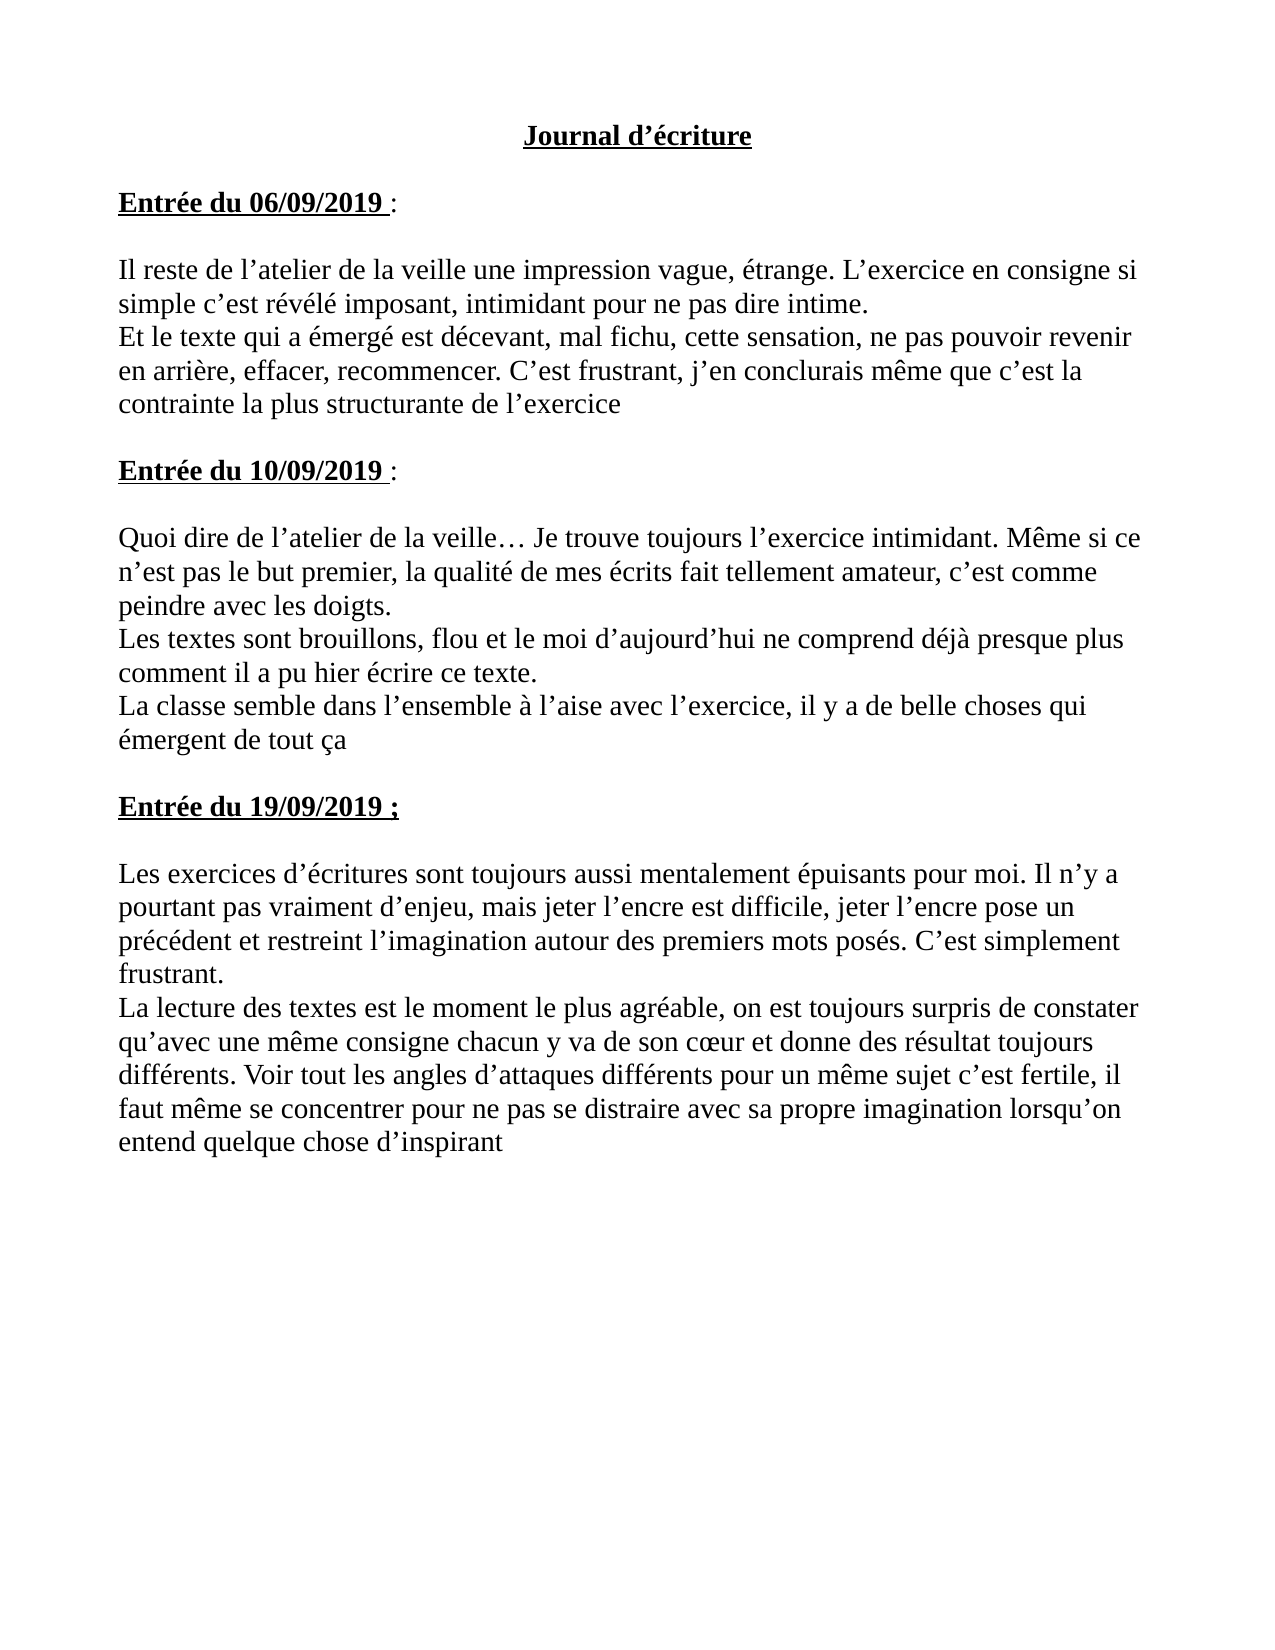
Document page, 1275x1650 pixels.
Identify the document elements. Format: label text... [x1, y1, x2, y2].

text Entrée du 19/09/2019 ; [118, 789, 1157, 822]
text Les exercices d’écritures sont toujours aussi mentalement épuisants pour moi. Il n’y a pourtant pas vraiment d’enjeu, mais jeter l’encre est difficile, jeter l’encre pose un précédent et restreint l’imagination autour des premiers mots posés. C’est simplement frustrant. [118, 856, 1157, 990]
text La lecture des textes est le moment le plus agréable, on est toujours surpris de constater qu’avec une même consigne chacun y va de son cœur et donne des résultat toujours différents. Voir tout les angles d’attaques différents pour un même sujet c’est fertile, il faut même se concentrer pour ne pas se distraire avec sa propre imagination lorsqu’on entend quelque chose d’inspirant [118, 990, 1157, 1158]
text Les textes sont brouillons, flou et le moi d’aujourd’hui ne comprend déjà presque plus comment il a pu hier écrire ce texte. [118, 621, 1157, 688]
text Entrée du 06/09/2019 : [118, 185, 1157, 219]
text Entrée du 10/09/2019 : [118, 453, 1157, 487]
text Journal d’écriture [118, 118, 1157, 152]
text Quoi dire de l’atelier de la veille… Je trouve toujours l’exercice intimidant. Même si ce n’est pas le but premier, la qualité de mes écrits fait tellement amateur, c’est comme peindre avec les doigts. [118, 521, 1157, 621]
text Il reste de l’atelier de la veille une impression vague, étrange. L’exercice en consigne si simple c’est révélé imposant, intimidant pour ne pas dire intime. [118, 252, 1157, 319]
text Et le texte qui a émergé est décevant, mal fichu, cette sensation, ne pas pouvoir revenir en arrière, effacer, recommencer. C’est frustrant, j’en conclurais même que c’est la contrainte la plus structurante de l’exercice [118, 319, 1157, 420]
text La classe semble dans l’ensemble à l’aise avec l’exercice, il y a de belle choses qui émergent de tout ça [118, 688, 1157, 755]
